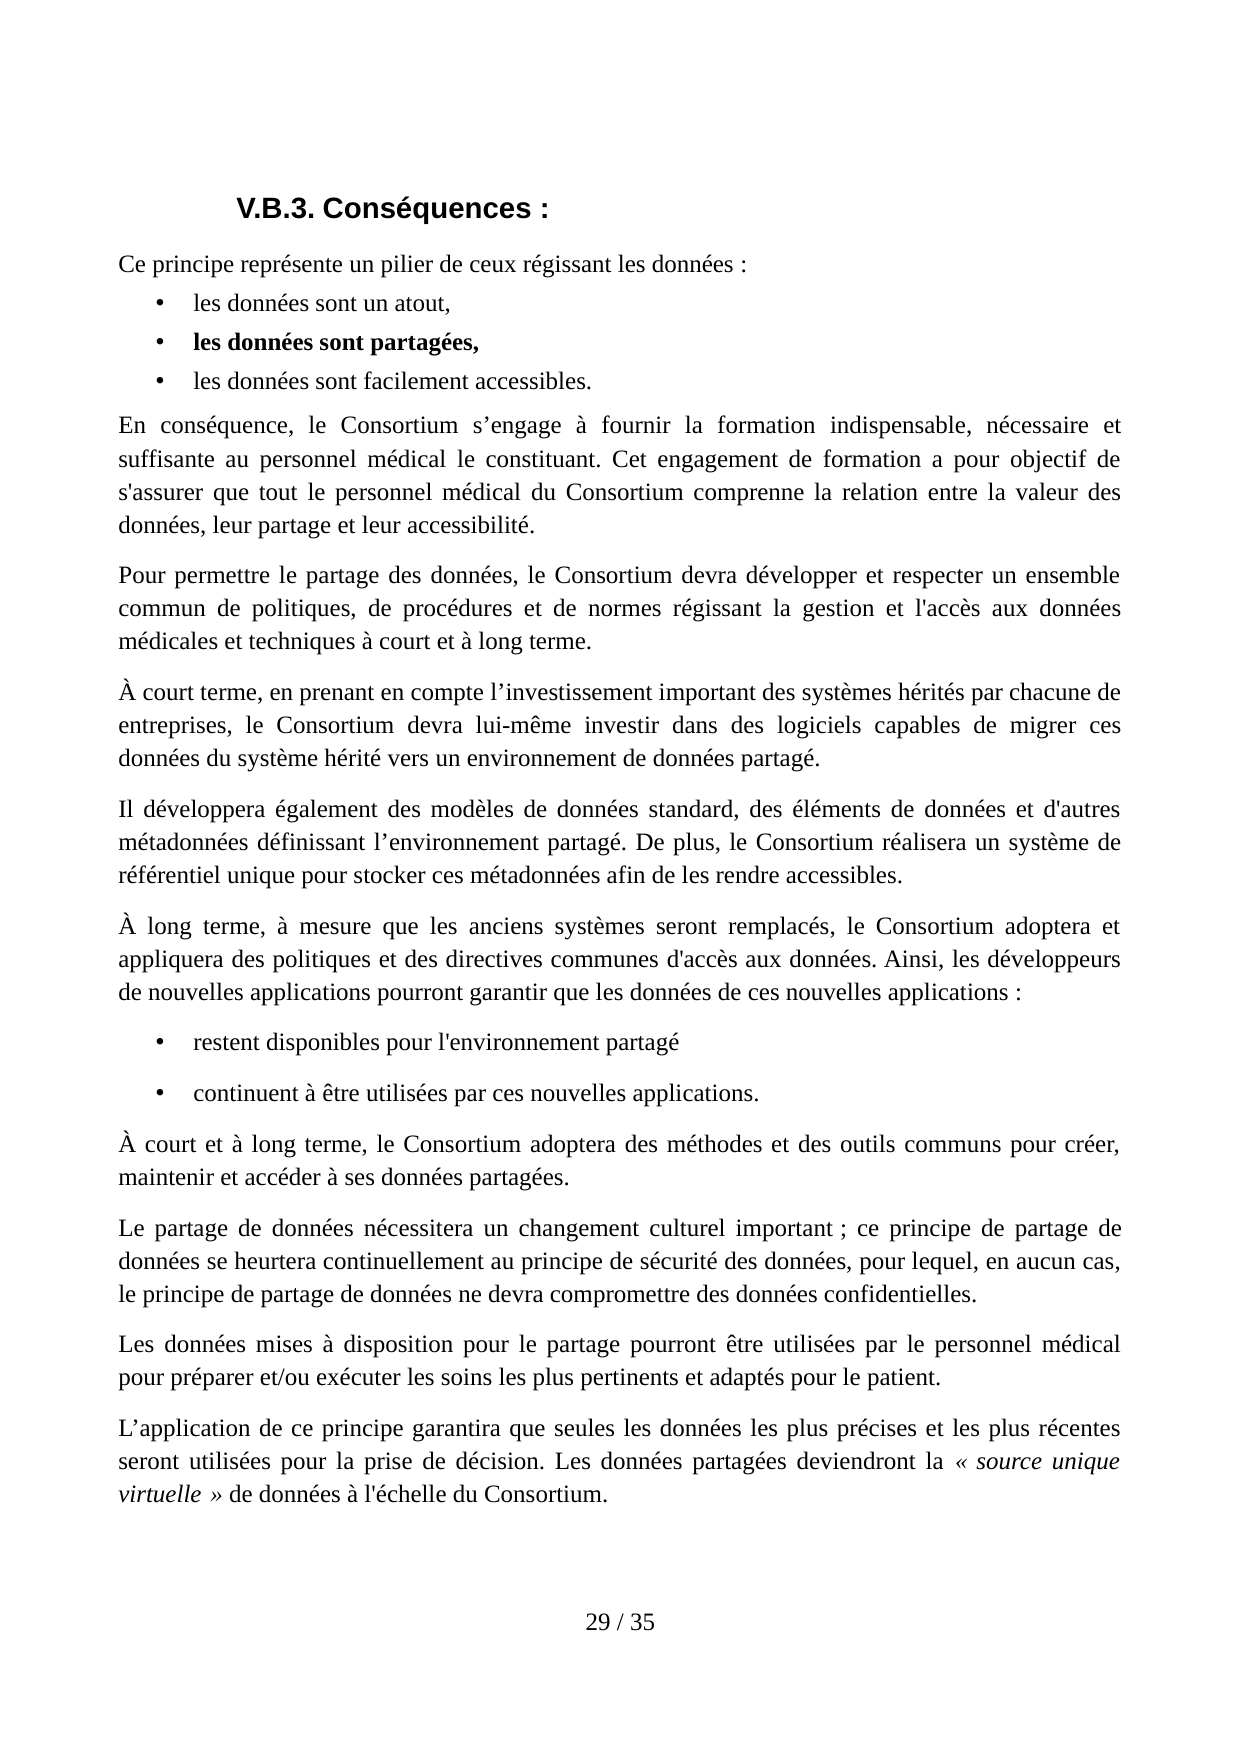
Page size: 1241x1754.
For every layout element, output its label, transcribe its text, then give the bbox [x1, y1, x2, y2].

text En conséquence, le Consortium s’engage à fournir la formation indispensable, nécessaire et suffisante au personnel médical le constituant. Cet engagement de formation a pour objectif de s'assurer que tout le personnel médical du Consortium comprenne la relation entre la valeur des données, leur partage et leur accessibilité. [118, 411, 1122, 538]
text Les données mises à disposition pour le partage pourront être utilisées par le personnel médical pour préparer et/ou exécuter les soins les plus pertinents et adaptés pour le patient. [118, 1329, 1122, 1391]
subtitle Conséquences : [118, 191, 1122, 225]
list les données sont partagées, [156, 327, 1122, 356]
text À court terme, en prenant en compte l’investissement important des systèmes hérités par chacune de entreprises, le Consortium devra lui-même investir dans des logiciels capables de migrer ces données du système hérité vers un environnement de données partagé. [118, 677, 1122, 772]
text Il développera également des modèles de données standard, des éléments de données et d'autres métadonnées définissant l’environnement partagé. De plus, le Consortium réalisera un système de référentiel unique pour stocker ces métadonnées afin de les rendre accessibles. [118, 794, 1122, 889]
list restent disponibles pour l'environnement partagé [156, 1027, 1122, 1056]
text Pour permettre le partage des données, le Consortium devra développer et respecter un ensemble commun de politiques, de procédures et de normes régissant la gestion et l'accès aux données médicales et techniques à court et à long terme. [118, 560, 1122, 655]
text L’application de ce principe garantira que seules les données les plus précises et les plus récentes seront utilisées pour la prise de décision. Les données partagées deviendront la « source unique virtuelle » de données à l'échelle du Consortium. [118, 1413, 1122, 1508]
text Ce principe représente un pilier de ceux régissant les données : [118, 249, 1122, 278]
list continuent à être utilisées par ces nouvelles applications. [156, 1078, 1122, 1107]
list les données sont facilement accessibles. [156, 366, 1122, 394]
list les données sont un atout, [156, 288, 1122, 317]
text À long terme, à mesure que les anciens systèmes seront remplacés, le Consortium adoptera et appliquera des politiques et des directives communes d'accès aux données. Ainsi, les développeurs de nouvelles applications pourront garantir que les données de ces nouvelles applications : [118, 911, 1122, 1006]
text Le partage de données nécessitera un changement culturel important ; ce principe de partage de données se heurtera continuellement au principe de sécurité des données, pour lequel, en aucun cas, le principe de partage de données ne devra compromettre des données confidentielles. [118, 1213, 1122, 1307]
text À court et à long terme, le Consortium adoptera des méthodes et des outils communs pour créer, maintenir et accéder à ses données partagées. [118, 1129, 1122, 1191]
